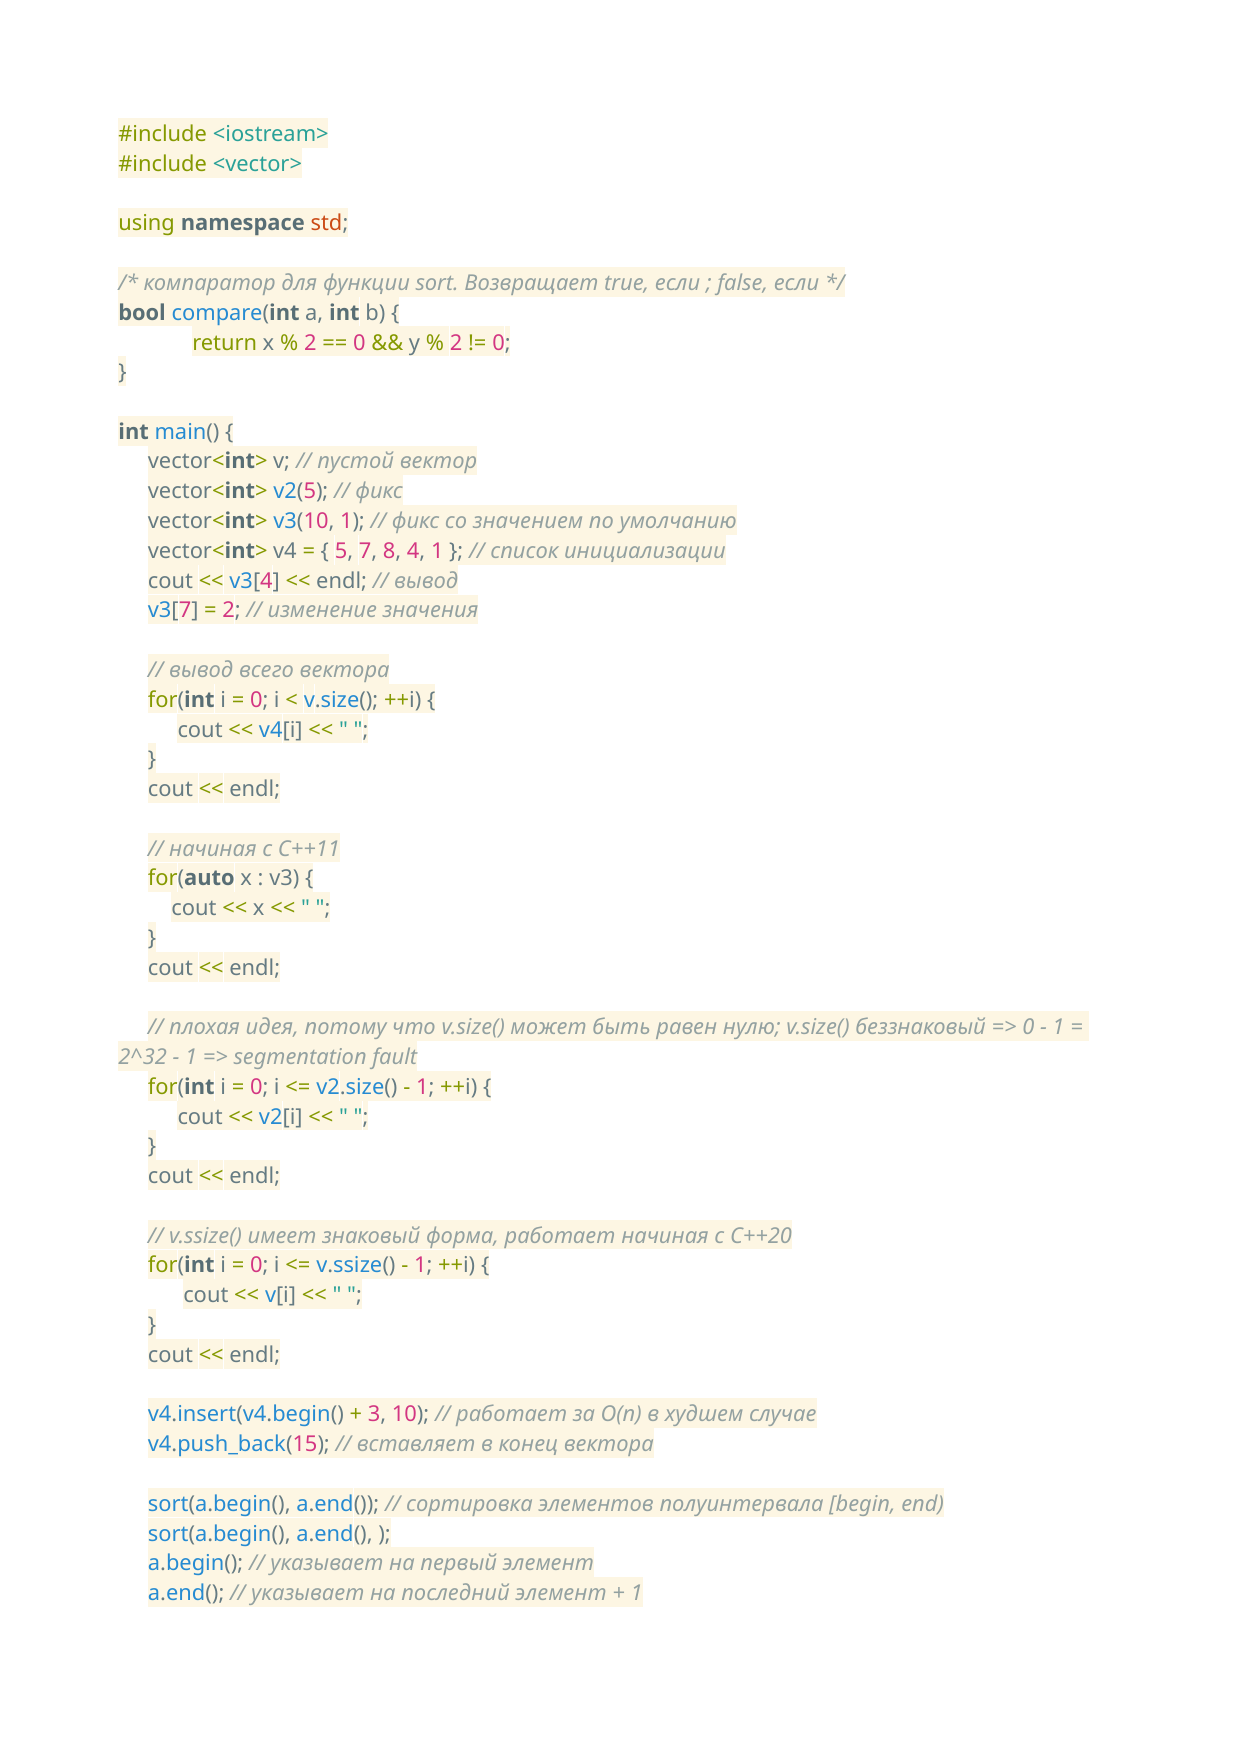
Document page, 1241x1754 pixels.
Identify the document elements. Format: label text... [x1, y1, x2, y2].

text // v.ssize() имеет знаковый форма, работает начиная с C++20 [118, 1220, 1122, 1249]
text } [118, 356, 1122, 386]
text cout << v2[i] << " "; [118, 1101, 1122, 1130]
text // вывод всего вектора [118, 654, 1122, 684]
text a.end(); // указывает на последний элемент + 1 [118, 1577, 1122, 1607]
text sort(a.begin(), a.end()); // сортировка элементов полуинтервала [begin, end) [118, 1488, 1122, 1517]
text using namespace std; [118, 207, 1122, 237]
text } [118, 1309, 1122, 1339]
text cout << endl; [118, 1339, 1122, 1369]
text cout << x << " "; [118, 892, 1122, 922]
text int main() { [118, 416, 1122, 446]
text for(int i = 0; i <= v2.size() - 1; ++i) { [118, 1071, 1122, 1101]
text vector<int> v4 = { 5, 7, 8, 4, 1 }; // список инициализации [118, 535, 1122, 565]
text vector<int> v; // пустой вектор [118, 446, 1122, 475]
text // плохая идея, потому что v.size() может быть равен нулю; v.size() беззнаковый => 0 - 1 = 2^32 - 1 => segmentation fault [118, 1011, 1122, 1071]
text for(auto x : v3) { [118, 862, 1122, 892]
text a.begin(); // указывает на первый элемент [118, 1547, 1122, 1577]
text cout << v[i] << " "; [118, 1279, 1122, 1309]
text cout << endl; [118, 952, 1122, 982]
text for(int i = 0; i < v.size(); ++i) { [118, 684, 1122, 713]
text bool compare(int a, int b) { [118, 297, 1122, 326]
text vector<int> v3(10, 1); // фикс со значением по умолчанию [118, 505, 1122, 535]
text } [118, 922, 1122, 952]
text } [118, 743, 1122, 773]
text for(int i = 0; i <= v.ssize() - 1; ++i) { [118, 1249, 1122, 1279]
text #include <iostream> [118, 118, 1122, 148]
text cout << endl; [118, 773, 1122, 803]
text } [118, 1130, 1122, 1160]
text return x % 2 == 0 && y % 2 != 0; [118, 326, 1122, 356]
text v4.insert(v4.begin() + 3, 10); // работает за O(n) в худшем случае [118, 1398, 1122, 1428]
text cout << endl; [118, 1160, 1122, 1190]
text /* компаратор для функции sort. Возвращает true, если ; false, если */ [118, 267, 1122, 297]
text vector<int> v2(5); // фикс [118, 475, 1122, 505]
text v3[7] = 2; // изменение значения [118, 594, 1122, 624]
text #include <vector> [118, 148, 1122, 178]
text // начиная с C++11 [118, 833, 1122, 862]
text sort(a.begin(), a.end(), ); [118, 1517, 1122, 1547]
text cout << v3[4] << endl; // вывод [118, 565, 1122, 594]
text v4.push_back(15); // вставляет в конец вектора [118, 1428, 1122, 1458]
text cout << v4[i] << " "; [118, 713, 1122, 743]
